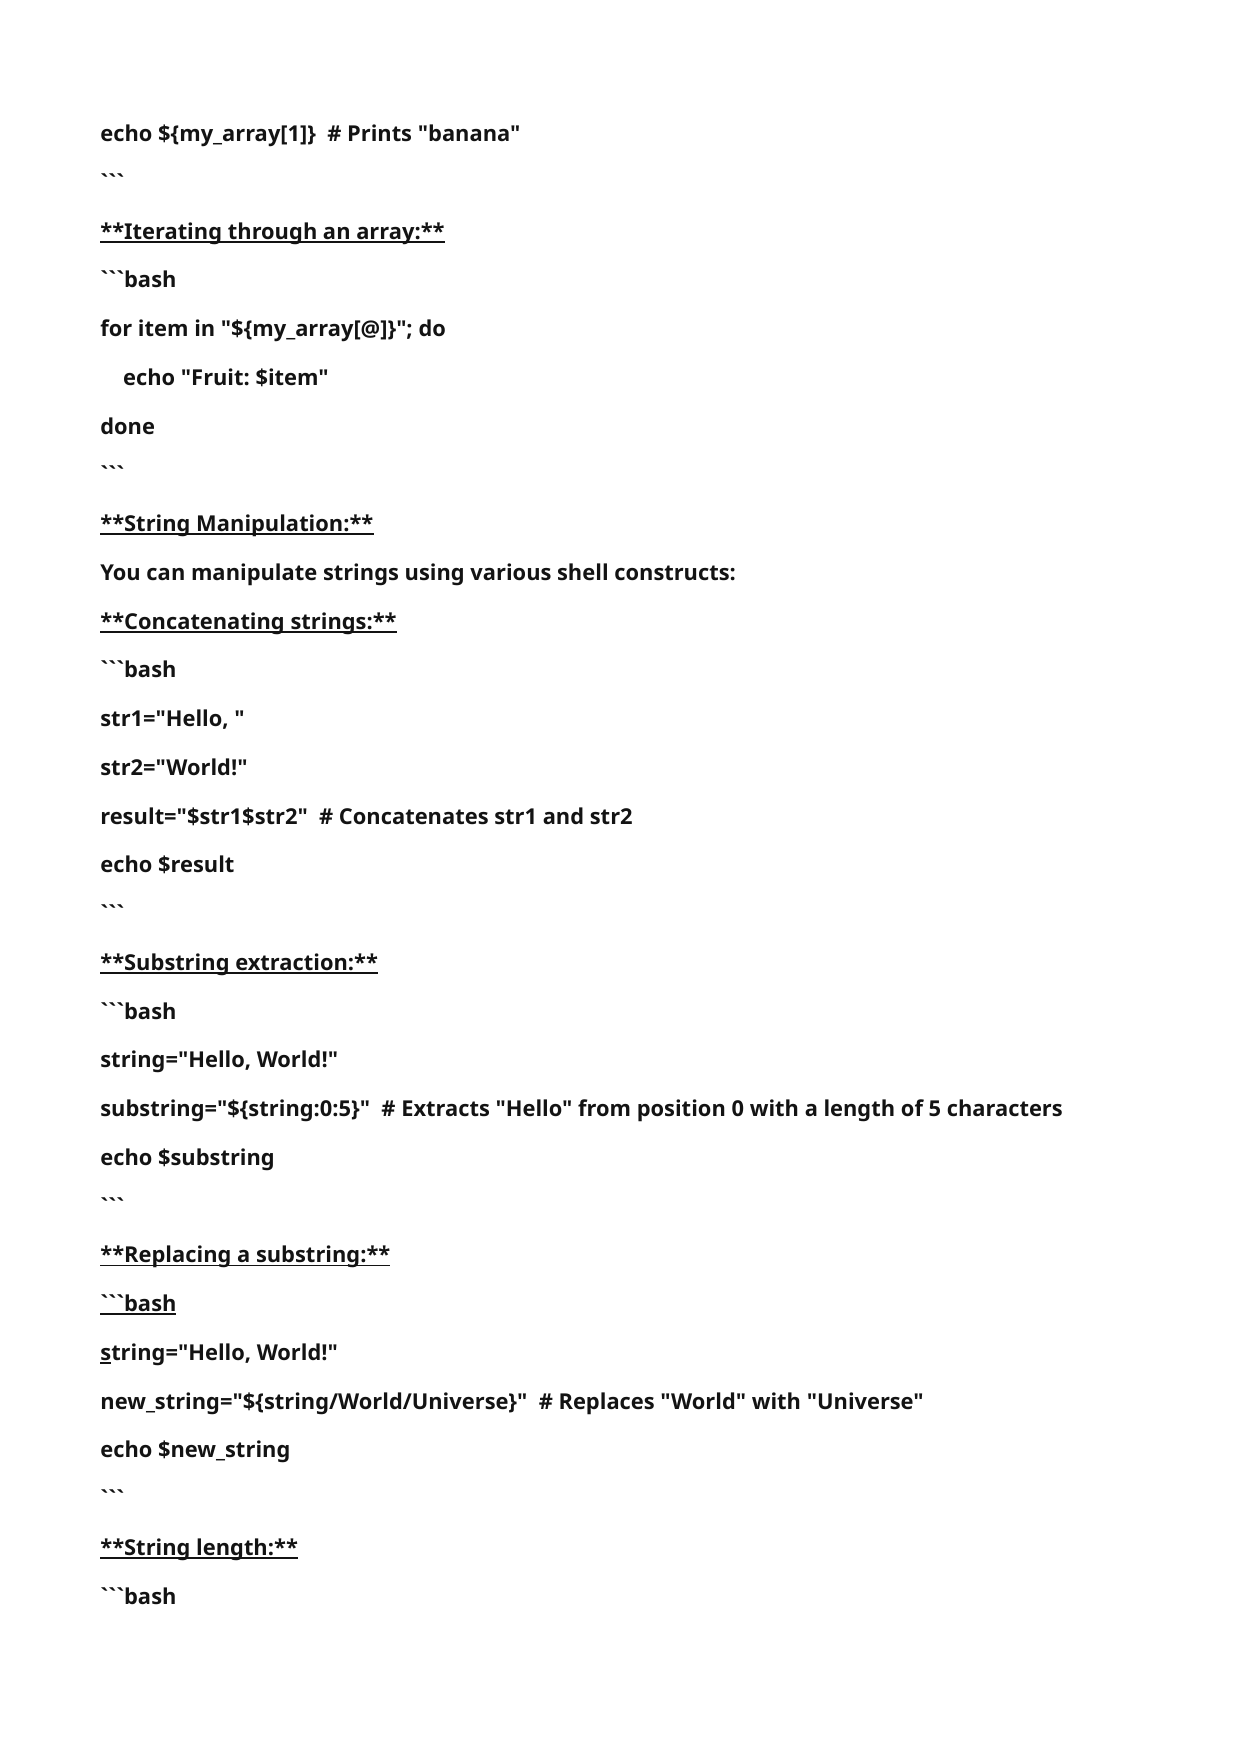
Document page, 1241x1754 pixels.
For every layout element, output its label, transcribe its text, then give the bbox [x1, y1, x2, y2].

text string="Hello, World!" [100, 1337, 1122, 1367]
text ``` [100, 1483, 1122, 1513]
text echo ${my_array[1]} # Prints "banana" [100, 118, 1122, 148]
text **Substring extraction:** [100, 947, 1122, 977]
text ```bash [100, 654, 1122, 684]
text substring="${string:0:5}" # Extracts "Hello" from position 0 with a length of 5 characters [100, 1093, 1122, 1123]
text ``` [100, 1191, 1122, 1220]
text ``` [100, 167, 1122, 197]
text **Concatenating strings:** [100, 606, 1122, 635]
text ```bash [100, 264, 1122, 294]
text new_string="${string/World/Universe}" # Replaces "World" with "Universe" [100, 1386, 1122, 1415]
text echo $new_string [100, 1434, 1122, 1464]
text ```bash [100, 1288, 1122, 1318]
text **Iterating through an array:** [100, 216, 1122, 245]
text echo $substring [100, 1142, 1122, 1172]
text **String Manipulation:** [100, 508, 1122, 538]
text ```bash [100, 1581, 1122, 1610]
text echo $result [100, 849, 1122, 879]
text You can manipulate strings using various shell constructs: [100, 557, 1122, 587]
text ```bash [100, 996, 1122, 1025]
text result="$str1$str2" # Concatenates str1 and str2 [100, 801, 1122, 830]
text str2="World!" [100, 752, 1122, 782]
text for item in "${my_array[@]}"; do [100, 313, 1122, 343]
text echo "Fruit: $item" [100, 362, 1122, 392]
text str1="Hello, " [100, 703, 1122, 733]
text ``` [100, 459, 1122, 489]
text done [100, 411, 1122, 440]
text string="Hello, World!" [100, 1044, 1122, 1074]
text **Replacing a substring:** [100, 1239, 1122, 1269]
text ``` [100, 898, 1122, 928]
text **String length:** [100, 1532, 1122, 1562]
